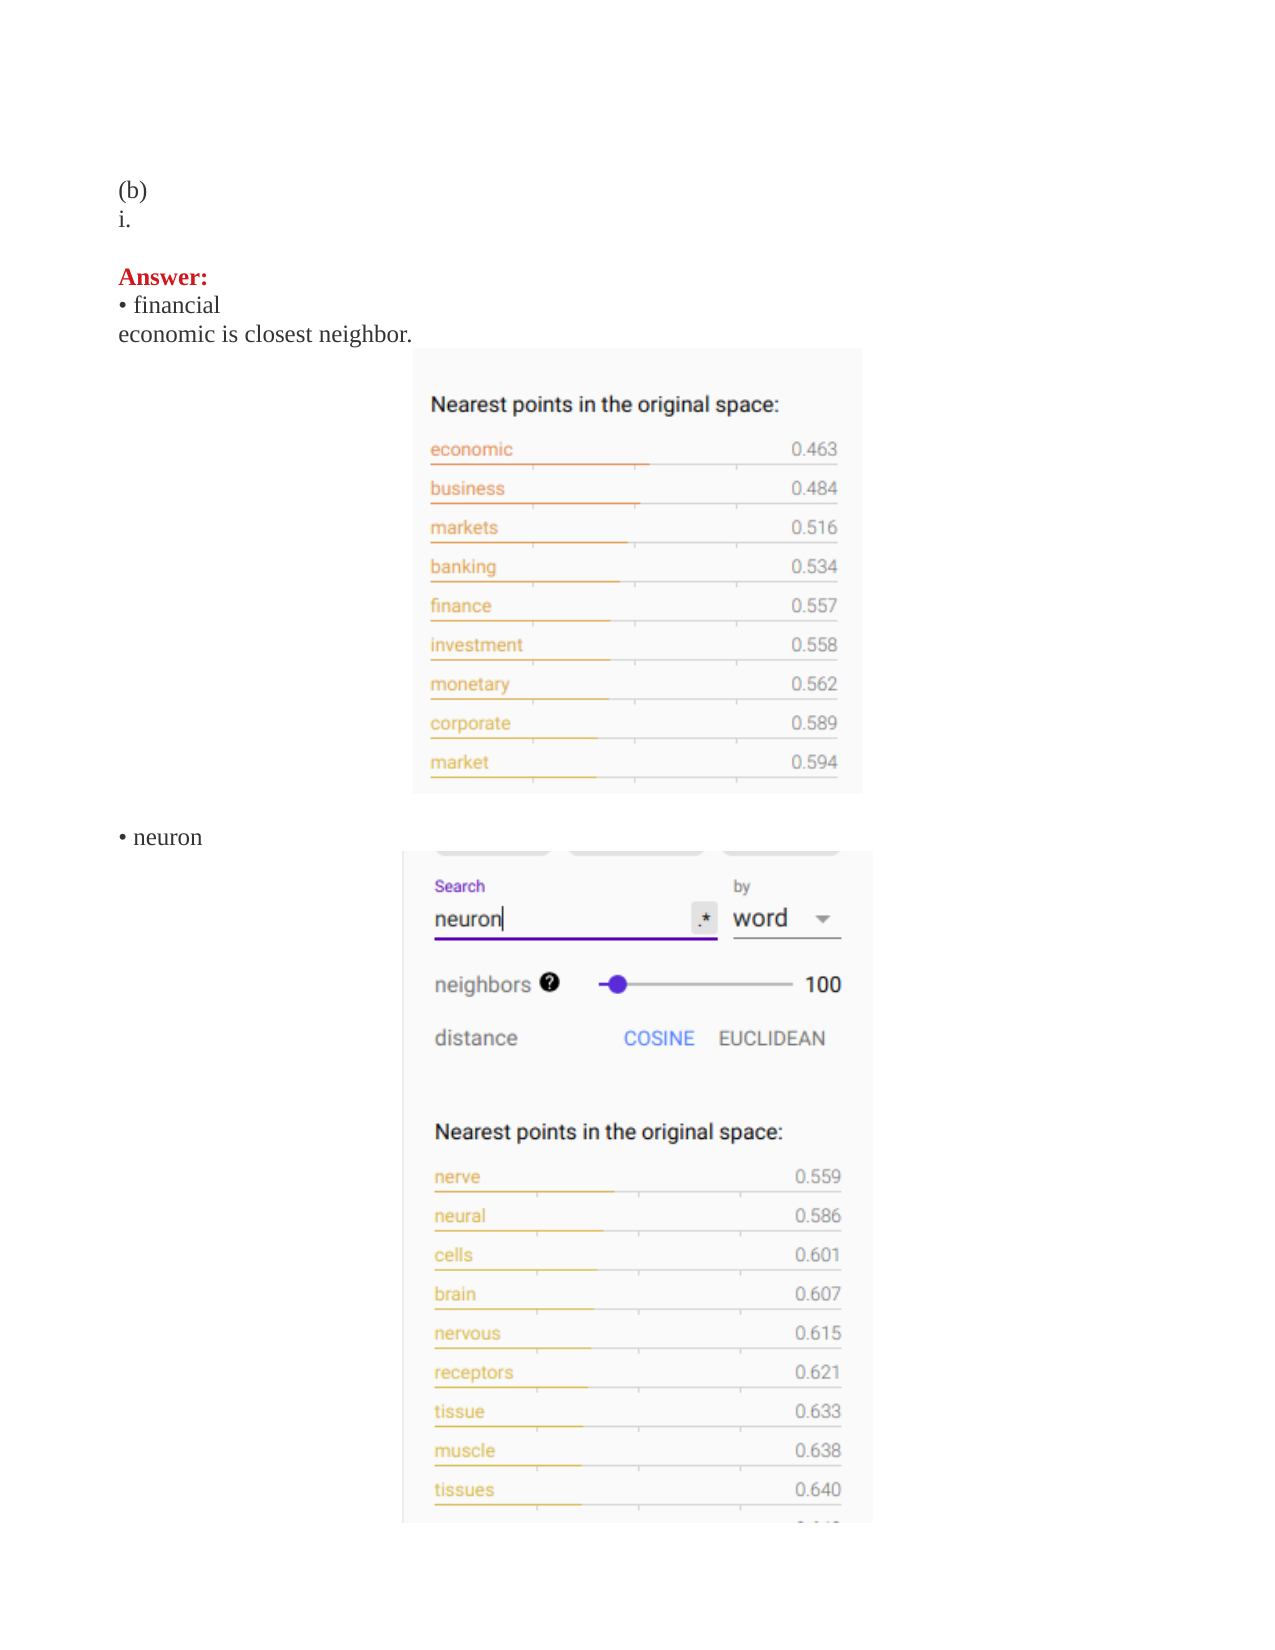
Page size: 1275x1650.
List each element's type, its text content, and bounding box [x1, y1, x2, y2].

text • neuron [118, 822, 1157, 851]
text • financial [118, 291, 1157, 319]
picture [402, 851, 873, 1523]
text i. [118, 204, 1157, 233]
text economic is closest neighbor. [118, 319, 1157, 348]
picture [412, 348, 863, 794]
text Answer: [118, 262, 1157, 291]
text (b) [118, 176, 1157, 204]
